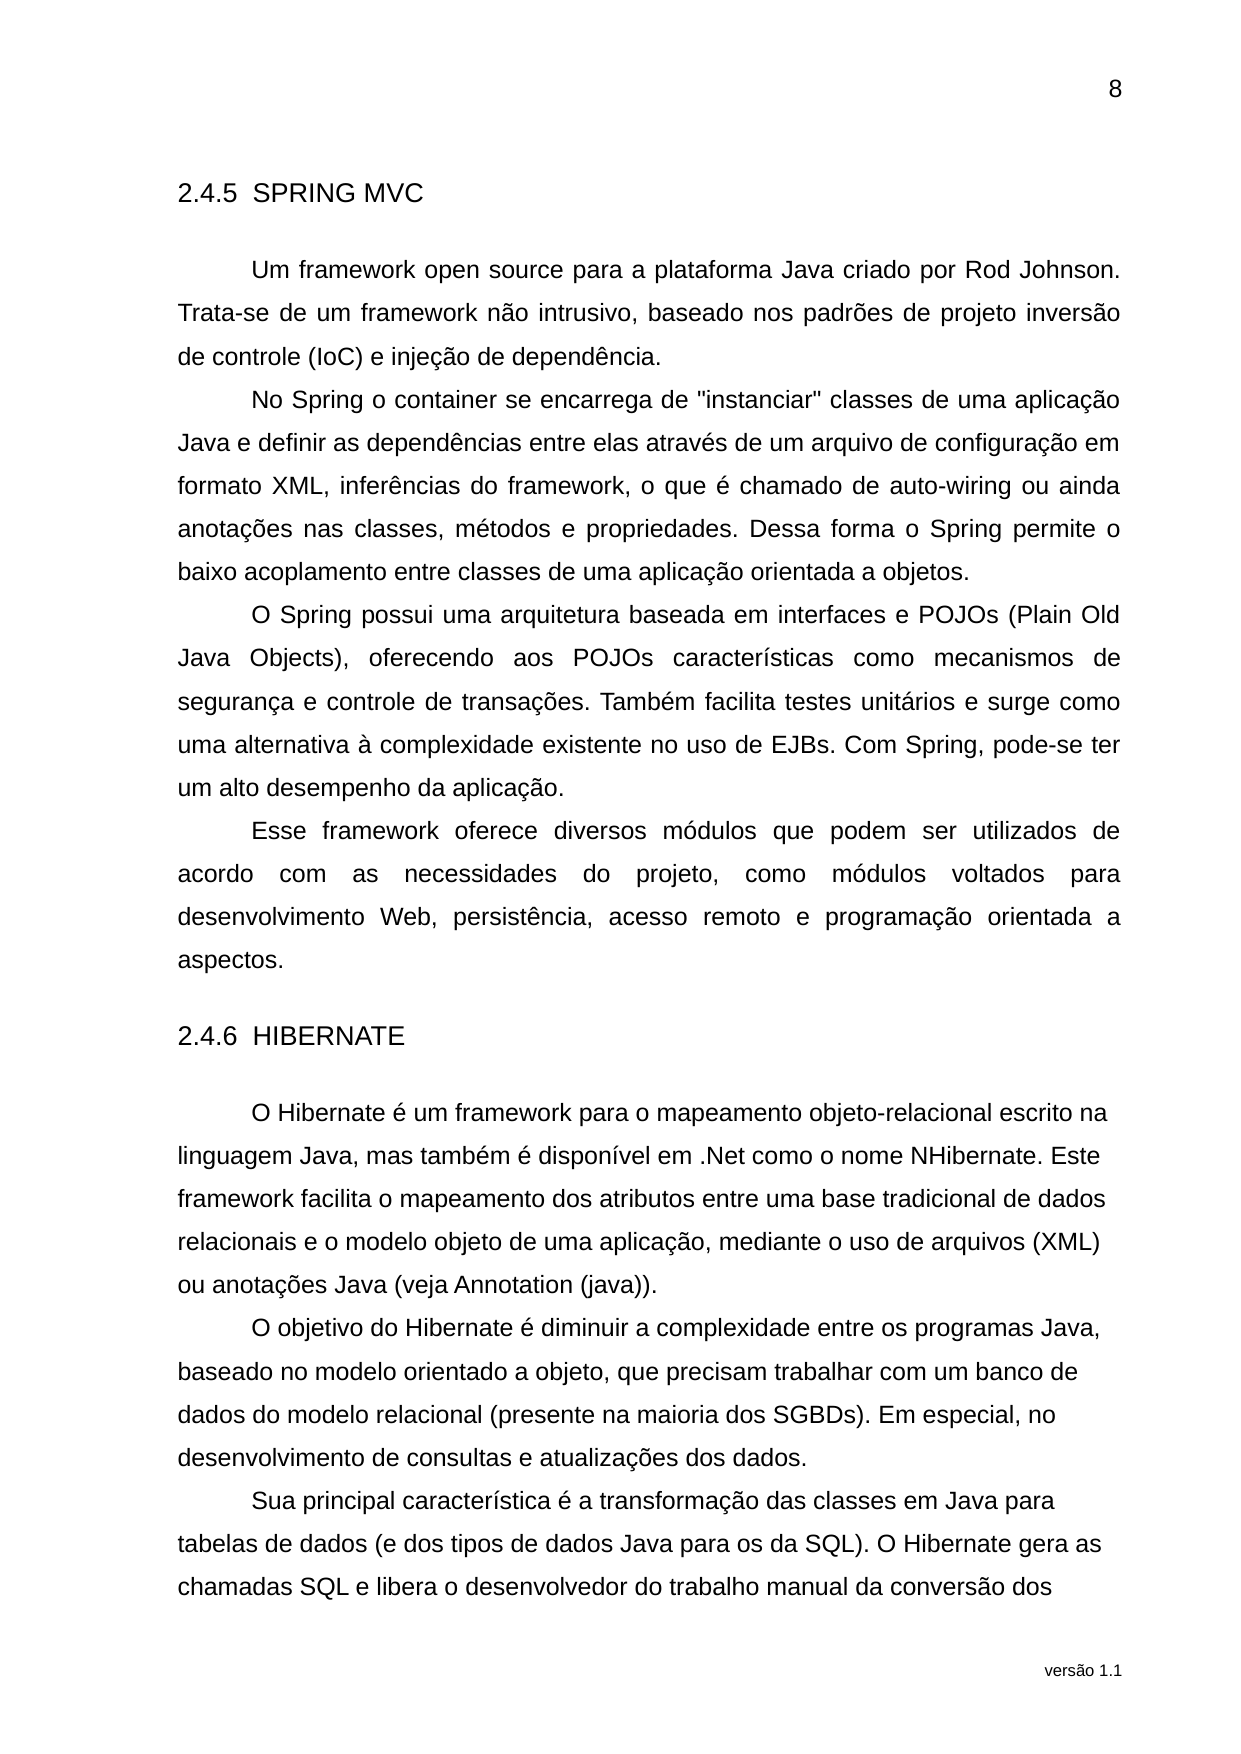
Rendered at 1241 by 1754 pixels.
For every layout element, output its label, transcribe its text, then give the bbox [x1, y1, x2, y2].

subtitle Spring mvc [177, 177, 1122, 208]
text No Spring o container se encarrega de "instanciar" classes de uma aplicação Java e definir as dependências entre elas através de um arquivo de configuração em formato XML, inferências do framework, o que é chamado de auto-wiring ou ainda anotações nas classes, métodos e propriedades. Dessa forma o Spring permite o baixo acoplamento entre classes de uma aplicação orientada a objetos. [177, 385, 1122, 586]
text O Spring possui uma arquitetura baseada em interfaces e POJOs (Plain Old Java Objects), oferecendo aos POJOs características como mecanismos de segurança e controle de transações. Também facilita testes unitários e surge como uma alternativa à complexidade existente no uso de EJBs. Com Spring, pode-se ter um alto desempenho da aplicação. [177, 600, 1122, 802]
list Sua principal característica é a transformação das classes em Java para tabelas de dados (e dos tipos de dados Java para os da SQL). O Hibernate gera as chamadas SQL e libera o desenvolvedor do trabalho manual da conversão dos [177, 1486, 1122, 1601]
text Esse framework oferece diversos módulos que podem ser utilizados de acordo com as necessidades do projeto, como módulos voltados para desenvolvimento Web, persistência, acesso remoto e programação orientada a aspectos. [177, 816, 1122, 974]
subtitle Hibernate [177, 1020, 1122, 1051]
list linguagem Java, mas também é disponível em .Net como o nome NHibernate. Este framework facilita o mapeamento dos atributos entre uma base tradicional de dados relacionais e o modelo objeto de uma aplicação, mediante o uso de arquivos (XML) ou anotações Java (veja Annotation (java)). [177, 1141, 1122, 1299]
text Um framework open source para a plataforma Java criado por Rod Johnson. Trata-se de um framework não intrusivo, baseado nos padrões de projeto inversão de controle (IoC) e injeção de dependência. [177, 255, 1122, 370]
list O Hibernate é um framework para o mapeamento objeto-relacional escrito na [177, 1098, 1122, 1127]
list O objetivo do Hibernate é diminuir a complexidade entre os programas Java, baseado no modelo orientado a objeto, que precisam trabalhar com um banco de dados do modelo relacional (presente na maioria dos SGBDs). Em especial, no desenvolvimento de consultas e atualizações dos dados. [177, 1313, 1122, 1472]
